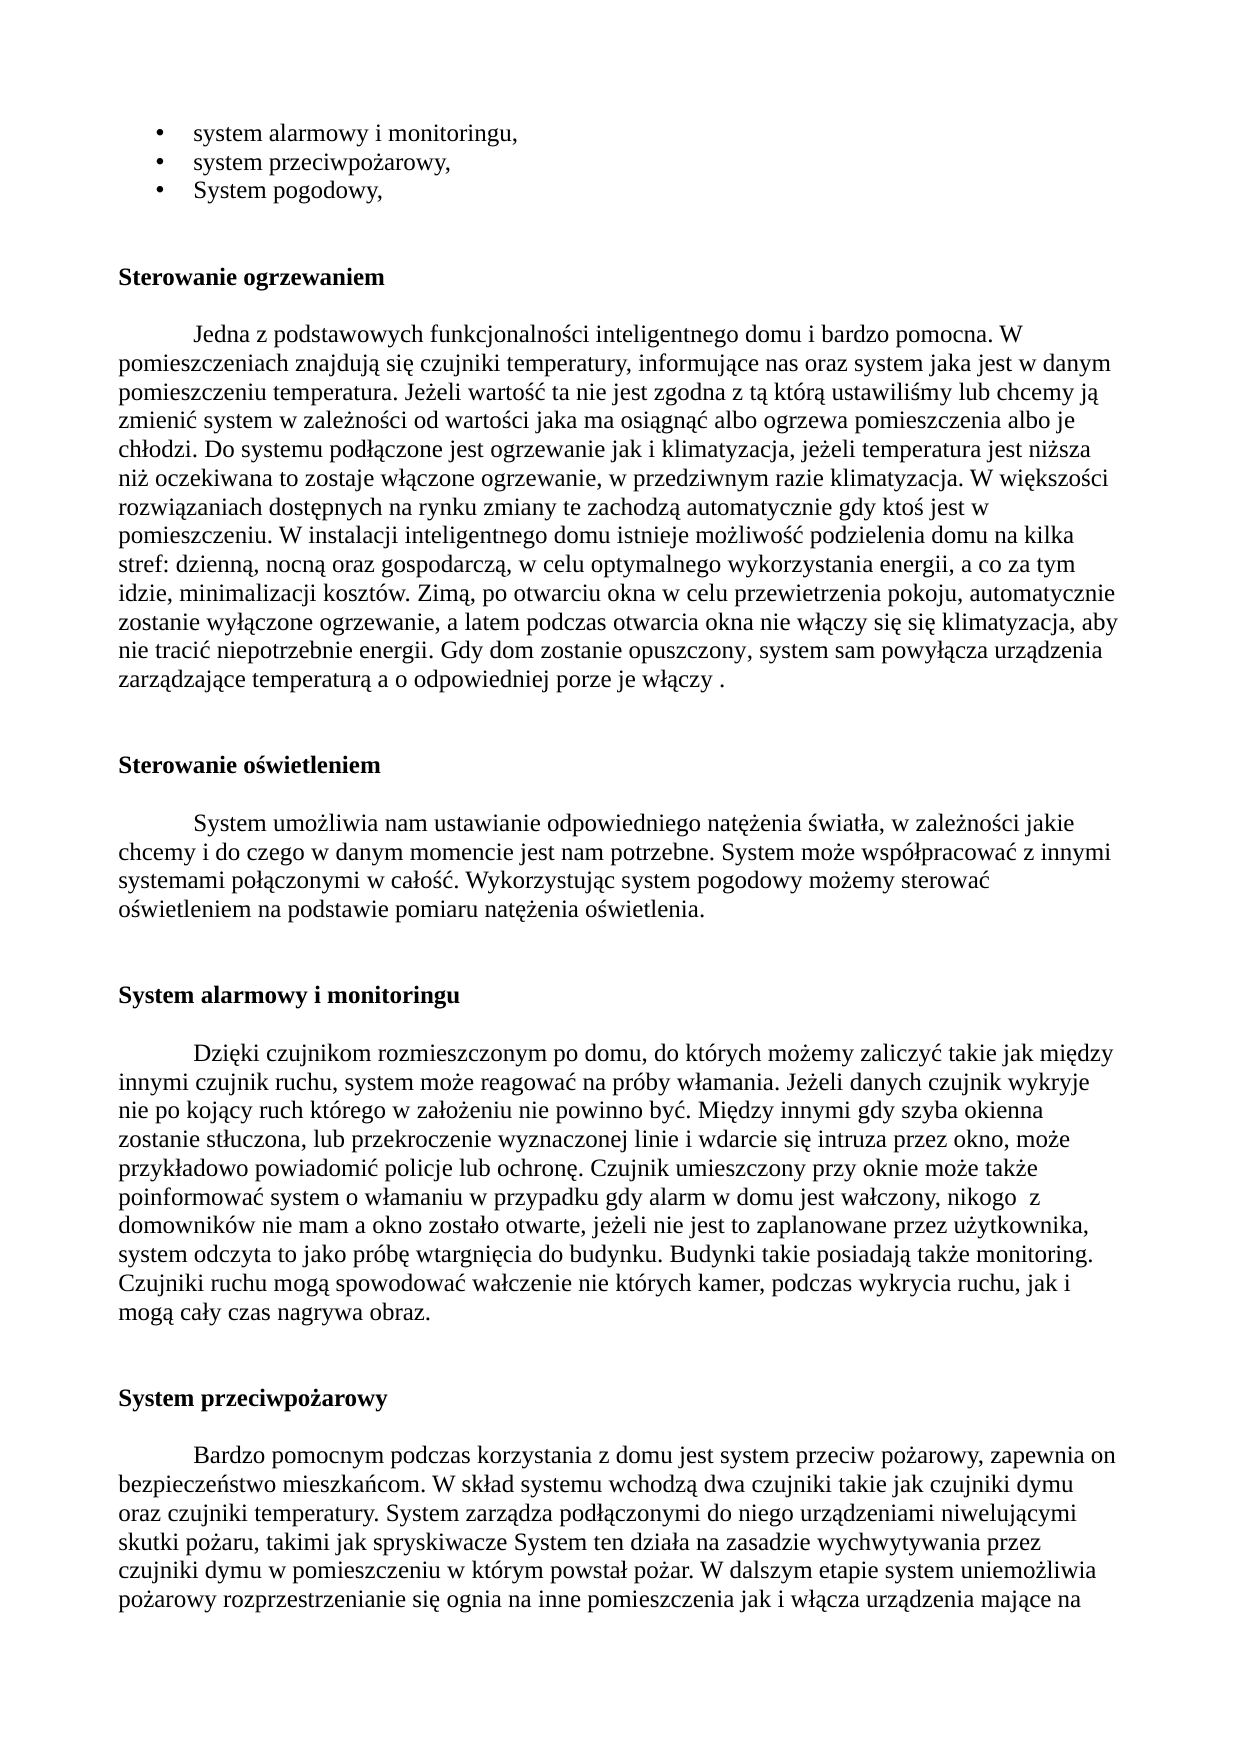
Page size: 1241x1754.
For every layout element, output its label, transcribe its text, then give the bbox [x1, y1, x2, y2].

list system alarmowy i monitoringu, [156, 118, 1122, 147]
text System umożliwia nam ustawianie odpowiedniego natężenia światła, w zależności jakie chcemy i do czego w danym momencie jest nam potrzebne. System może współpracować z innymi systemami połączonymi w całość. Wykorzystując system pogodowy możemy sterować oświetleniem na podstawie pomiaru natężenia oświetlenia. [118, 808, 1122, 923]
text Dzięki czujnikom rozmieszczonym po domu, do których możemy zaliczyć takie jak między innymi czujnik ruchu, system może reagować na próby włamania. Jeżeli danych czujnik wykryje nie po kojący ruch którego w założeniu nie powinno być. Między innymi gdy szyba okienna zostanie stłuczona, lub przekroczenie wyznaczonej linie i wdarcie się intruza przez okno, może przykładowo powiadomić policje lub ochronę. Czujnik umieszczony przy oknie może także poinformować system o włamaniu w przypadku gdy alarm w domu jest wałczony, nikogo z domowników nie mam a okno zostało otwarte, jeżeli nie jest to zaplanowane przez użytkownika, system odczyta to jako próbę wtargnięcia do budynku. Budynki takie posiadają także monitoring. [118, 1038, 1122, 1268]
text Czujniki ruchu mogą spowodować wałczenie nie których kamer, podczas wykrycia ruchu, jak i mogą cały czas nagrywa obraz. [118, 1268, 1122, 1326]
text Sterowanie ogrzewaniem [118, 262, 1122, 291]
text Sterowanie oświetleniem [118, 751, 1122, 779]
list system przeciwpożarowy, [156, 147, 1122, 176]
text Jedna z podstawowych funkcjonalności inteligentnego domu i bardzo pomocna. W pomieszczeniach znajdują się czujniki temperatury, informujące nas oraz system jaka jest w danym pomieszczeniu temperatura. Jeżeli wartość ta nie jest zgodna z tą którą ustawiliśmy lub chcemy ją zmienić system w zależności od wartości jaka ma osiągnąć albo ogrzewa pomieszczenia albo je chłodzi. Do systemu podłączone jest ogrzewanie jak i klimatyzacja, jeżeli temperatura jest niższa niż oczekiwana to zostaje włączone ogrzewanie, w przedziwnym razie klimatyzacja. W większości rozwiązaniach dostępnych na rynku zmiany te zachodzą automatycznie gdy ktoś jest w pomieszczeniu. W instalacji inteligentnego domu istnieje możliwość podzielenia domu na kilka stref: dzienną, nocną oraz gospodarczą, w celu optymalnego wykorzystania energii, a co za tym idzie, minimalizacji kosztów. Zimą, po otwarciu okna w celu przewietrzenia pokoju, automatycznie zostanie wyłączone ogrzewanie, a latem podczas otwarcia okna nie włączy się się klimatyzacja, aby nie tracić niepotrzebnie energii. Gdy dom zostanie opuszczony, system sam powyłącza urządzenia zarządzające temperaturą a o odpowiedniej porze je włączy . [118, 319, 1122, 693]
list System pogodowy, [156, 176, 1122, 204]
text Bardzo pomocnym podczas korzystania z domu jest system przeciw pożarowy, zapewnia on bezpieczeństwo mieszkańcom. W skład systemu wchodzą dwa czujniki takie jak czujniki dymu oraz czujniki temperatury. System zarządza podłączonymi do niego urządzeniami niwelującymi skutki pożaru, takimi jak spryskiwacze System ten działa na zasadzie wychwytywania przez czujniki dymu w pomieszczeniu w którym powstał pożar. W dalszym etapie system uniemożliwia pożarowy rozprzestrzenianie się ognia na inne pomieszczenia jak i włącza urządzenia mające na [118, 1441, 1122, 1613]
text System alarmowy i monitoringu [118, 981, 1122, 1009]
text System przeciwpożarowy [118, 1383, 1122, 1412]
